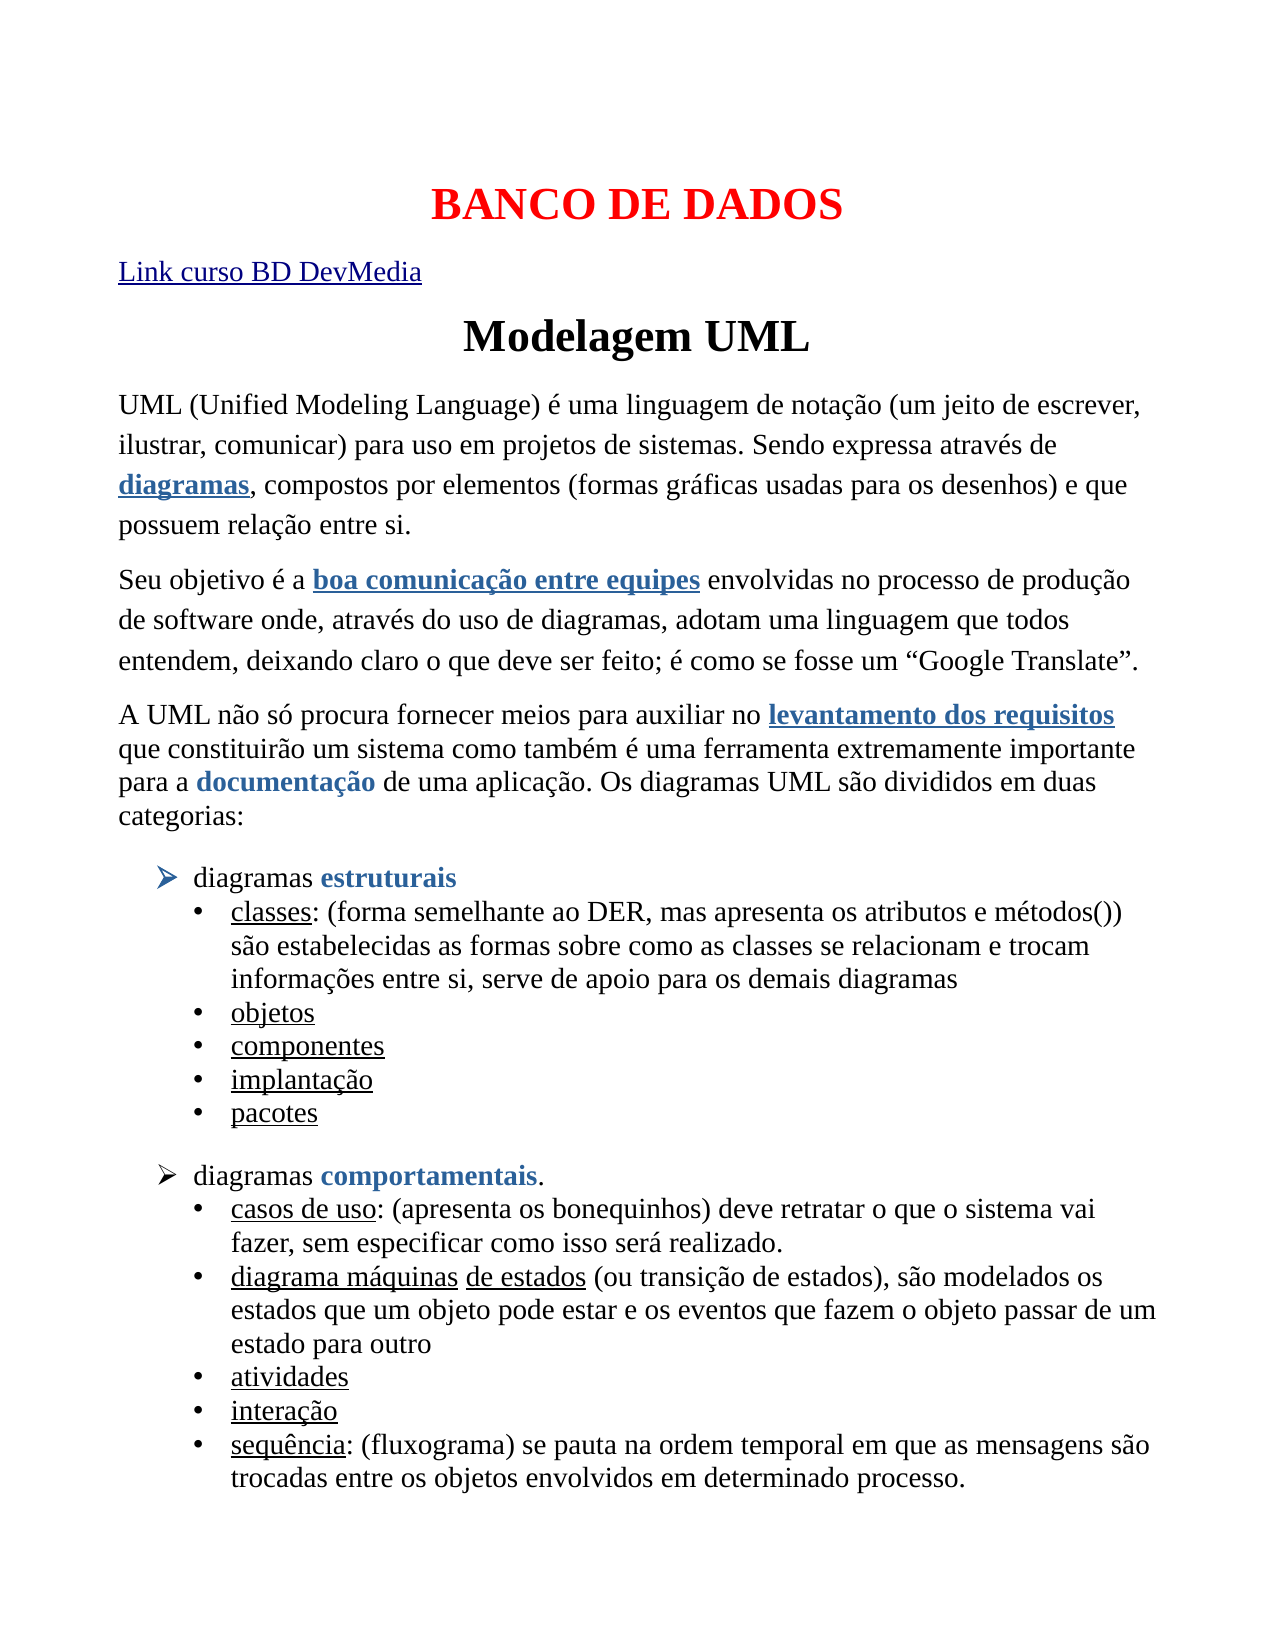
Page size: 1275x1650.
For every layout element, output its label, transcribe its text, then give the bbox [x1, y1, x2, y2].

list objetos [193, 995, 1157, 1028]
text UML (Unified Modeling Language) é uma linguagem de notação (um jeito de escrever, ilustrar, comunicar) para uso em projetos de sistemas. Sendo expressa através de diagramas, compostos por elementos (formas gráficas usadas para os desenhos) e que possuem relação entre si. [118, 387, 1157, 541]
list diagramas estruturais [156, 860, 1157, 894]
text Link curso BD DevMedia [118, 254, 1157, 288]
text A UML não só procura fornecer meios para auxiliar no levantamento dos requisitos que constituirão um sistema como também é uma ferramenta extremamente importante para a documentação de uma aplicação. Os diagramas UML são divididos em duas categorias: [118, 697, 1157, 860]
text BANCO DE DADOS [118, 176, 1157, 229]
list diagrama máquinas de estados (ou transição de estados), são modelados os estados que um objeto pode estar e os eventos que fazem o objeto passar de um estado para outro [193, 1259, 1157, 1359]
text Modelagem UML [118, 309, 1157, 362]
list diagramas comportamentais. [156, 1158, 1157, 1192]
list implantação [193, 1062, 1157, 1096]
list atividades [193, 1359, 1157, 1393]
list sequência: (fluxograma) se pauta na ordem temporal em que as mensagens são trocadas entre os objetos envolvidos em determinado processo. [193, 1427, 1157, 1523]
list pacotes [193, 1096, 1157, 1158]
text Seu objetivo é a boa comunicação entre equipes envolvidas no processo de produção de software onde, através do uso de diagramas, adotam uma linguagem que todos entendem, deixando claro o que deve ser feito; é como se fosse um “Google Translate”. [118, 562, 1157, 676]
list interação [193, 1393, 1157, 1427]
list casos de uso: (apresenta os bonequinhos) deve retratar o que o sistema vai fazer, sem especificar como isso será realizado. [193, 1192, 1157, 1259]
list componentes [193, 1028, 1157, 1062]
list classes: (forma semelhante ao DER, mas apresenta os atributos e métodos()) são estabelecidas as formas sobre como as classes se relacionam e trocam informações entre si, serve de apoio para os demais diagramas [193, 894, 1157, 995]
